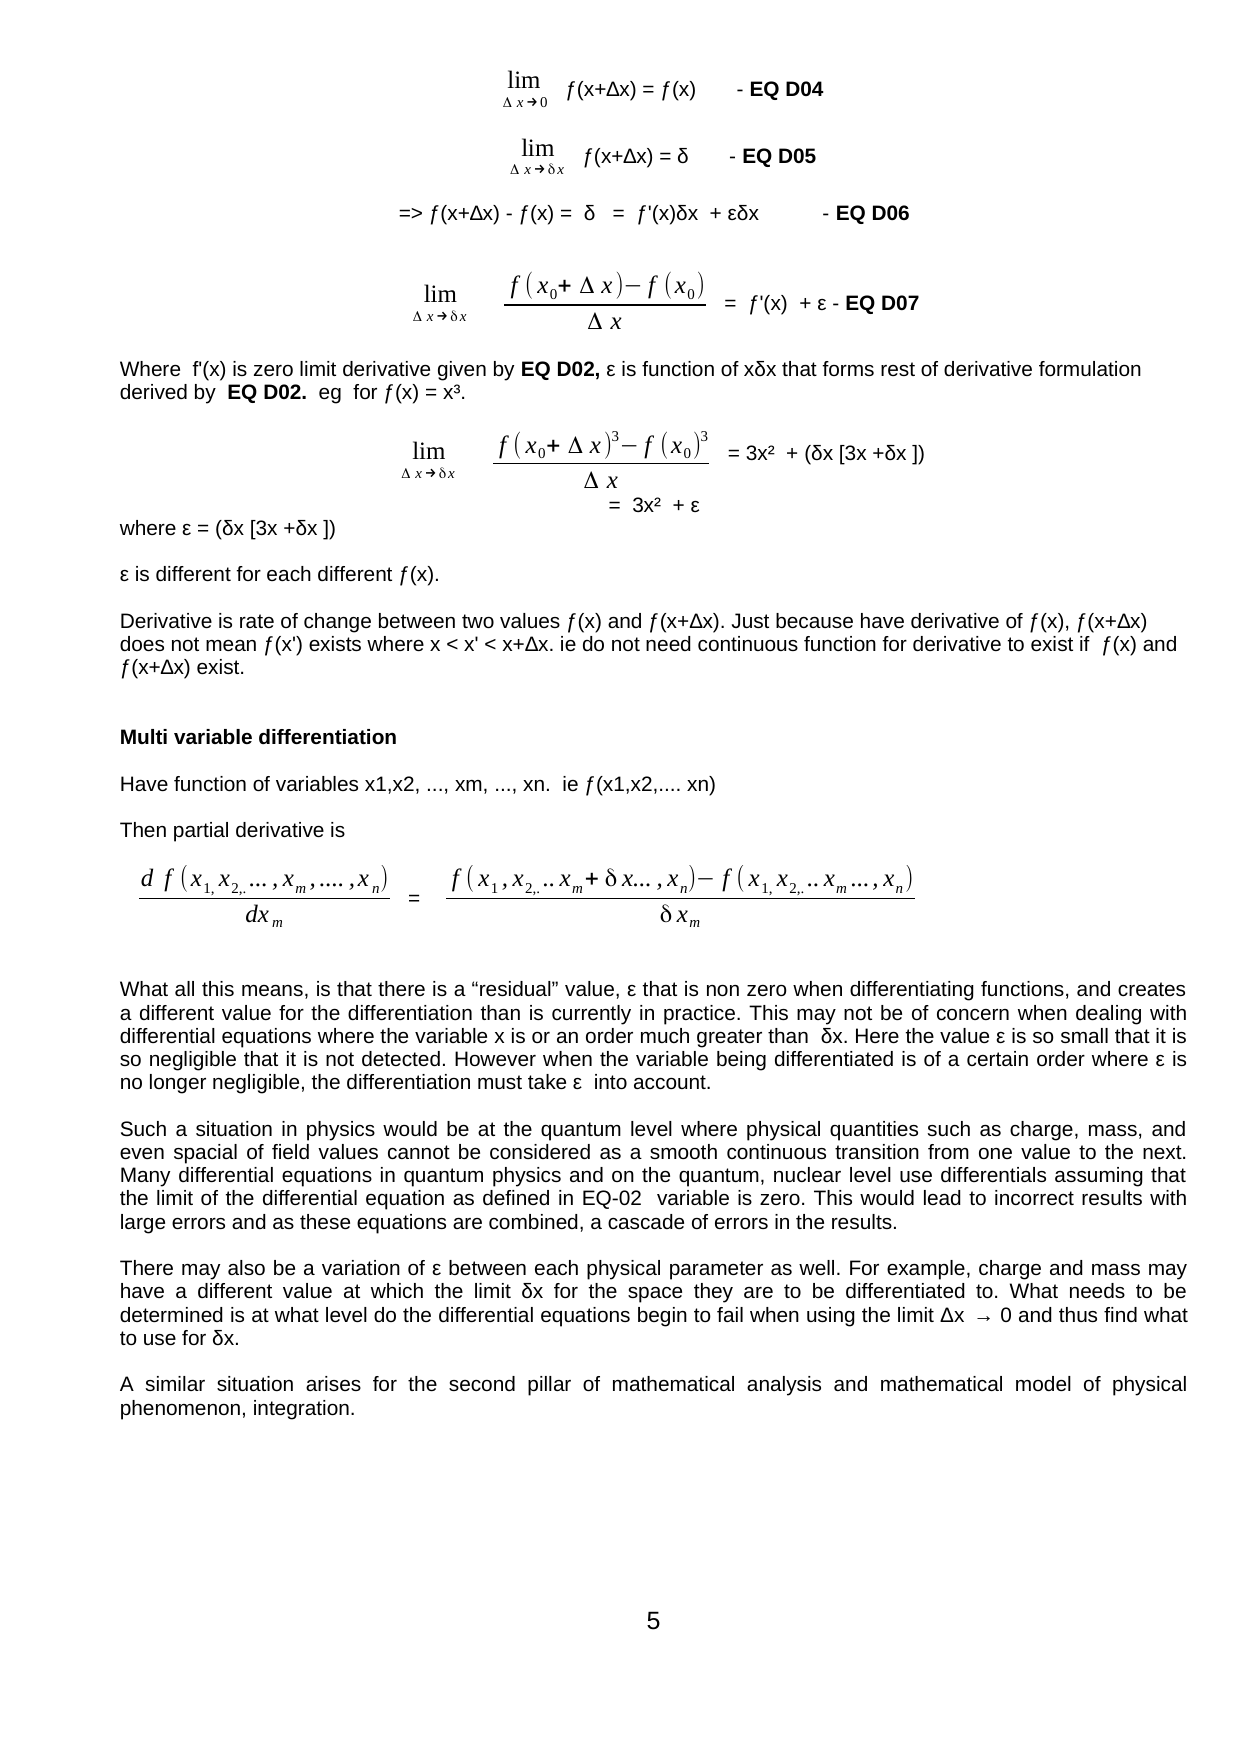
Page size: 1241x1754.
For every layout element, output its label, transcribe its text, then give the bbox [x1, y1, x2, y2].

text ε is different for each different ƒ(x). [119, 563, 1188, 586]
text ƒ(x+∆x) = ƒ(x) - EQ D04 [119, 67, 1188, 111]
text => ƒ(x+∆x) - ƒ(x) = δ = ƒ'(x)δx + εδx - EQ D06 [119, 202, 1188, 225]
text Derivative is rate of change between two values ƒ(x) and ƒ(x+∆x). Just because have derivative of ƒ(x), ƒ(x+∆x) does not mean ƒ(x') exists where x < x' < x+∆x. ie do not need continuous function for derivative to exist if ƒ(x) and ƒ(x+∆x) exist. [119, 609, 1188, 679]
text What all this means, is that there is a “residual” value, ε that is non zero when differentiating functions, and creates a different value for the differentiation than is currently in practice. This may not be of concern when dealing with differential equations where the variable x is or an order much greater than δx. Here the value ε is so small that it is so negligible that it is not detected. However when the variable being differentiated is of a certain order where ε is no longer negligible, the differentiation must take ε into account. [119, 978, 1188, 1094]
text = 3x² + (δx [3x +δx ]) [119, 427, 1188, 493]
text Then partial derivative is [119, 818, 1188, 842]
text where ε = (δx [3x +δx ]) [119, 517, 1188, 540]
text = 3x² + ε [119, 493, 1188, 517]
text A similar situation arises for the second pillar of mathematical analysis and mathematical model of physical phenomenon, integration. [119, 1373, 1188, 1419]
text Have function of variables x1,x2, ..., xm, ..., xn. ie ƒ(x1,x2,.... xn) [119, 772, 1188, 795]
text = [119, 865, 1188, 931]
text There may also be a variation of ε between each physical parameter as well. For example, charge and mass may have a different value at which the limit δx for the space they are to be differentiated to. What needs to be determined is at what level do the differential equations begin to fail when using the limit Δx → 0 and thus find what to use for δx. [119, 1257, 1188, 1349]
text ƒ(x+∆x) = δ - EQ D05 [119, 134, 1188, 178]
text Where f'(x) is zero limit derivative given by EQ D02, ε is function of xδx that forms rest of derivative formulation derived by EQ D02. eg for ƒ(x) = x³. [119, 357, 1188, 404]
text Such a situation in physics would be at the quantum level where physical quantities such as charge, mass, and even spacial of field values cannot be considered as a smooth continuous transition from one value to the next. Many differential equations in quantum physics and on the quantum, nuclear level use differentials assuming that the limit of the differential equation as defined in EQ-02 variable is zero. This would lead to incorrect results with large errors and as these equations are combined, a cascade of errors in the results. [119, 1117, 1188, 1233]
text = ƒ'(x) + ε - EQ D07 [119, 271, 1188, 334]
text Multi variable differentiation [119, 726, 1188, 749]
